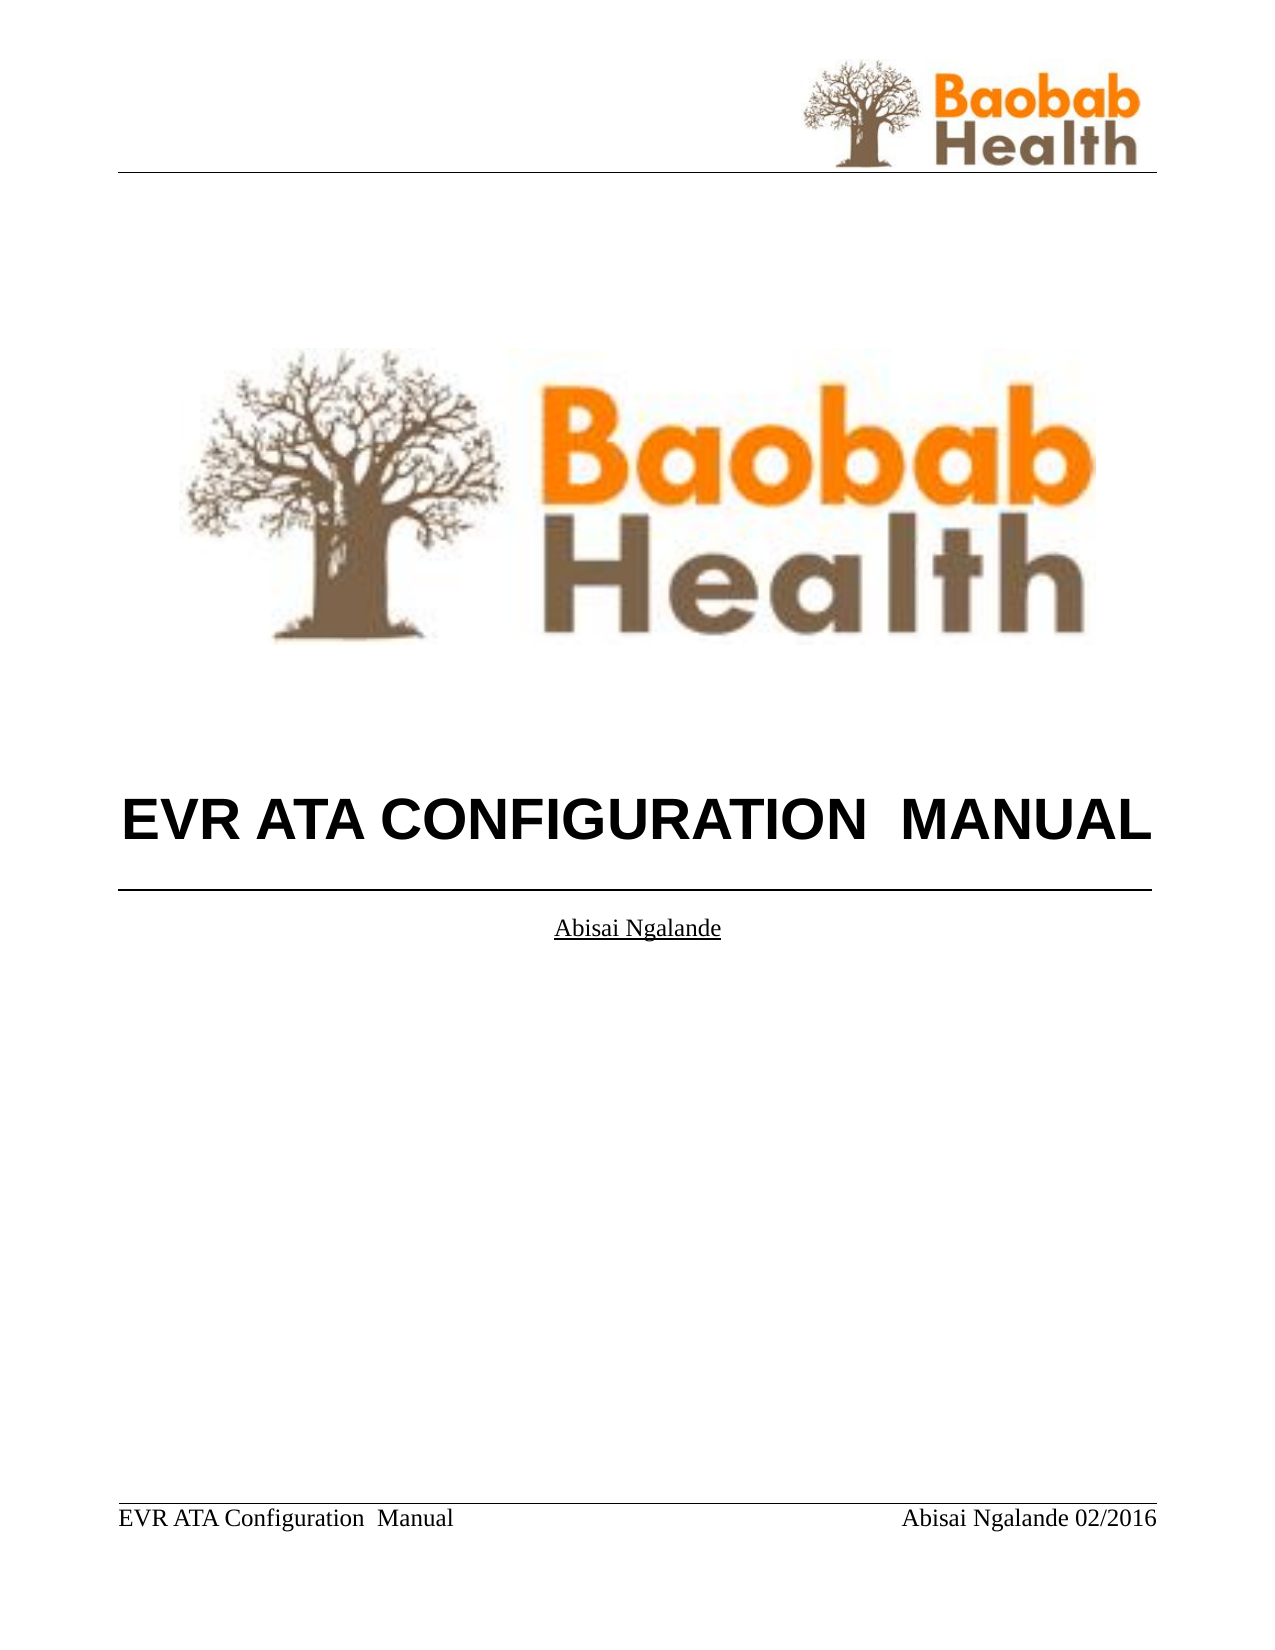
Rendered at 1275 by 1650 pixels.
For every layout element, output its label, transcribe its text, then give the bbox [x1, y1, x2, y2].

text Abisai Ngalande [118, 913, 1157, 942]
title EVR ATA CONFIGURATION MANUAL [118, 785, 1157, 852]
picture [801, 59, 1141, 169]
picture [178, 348, 1097, 645]
